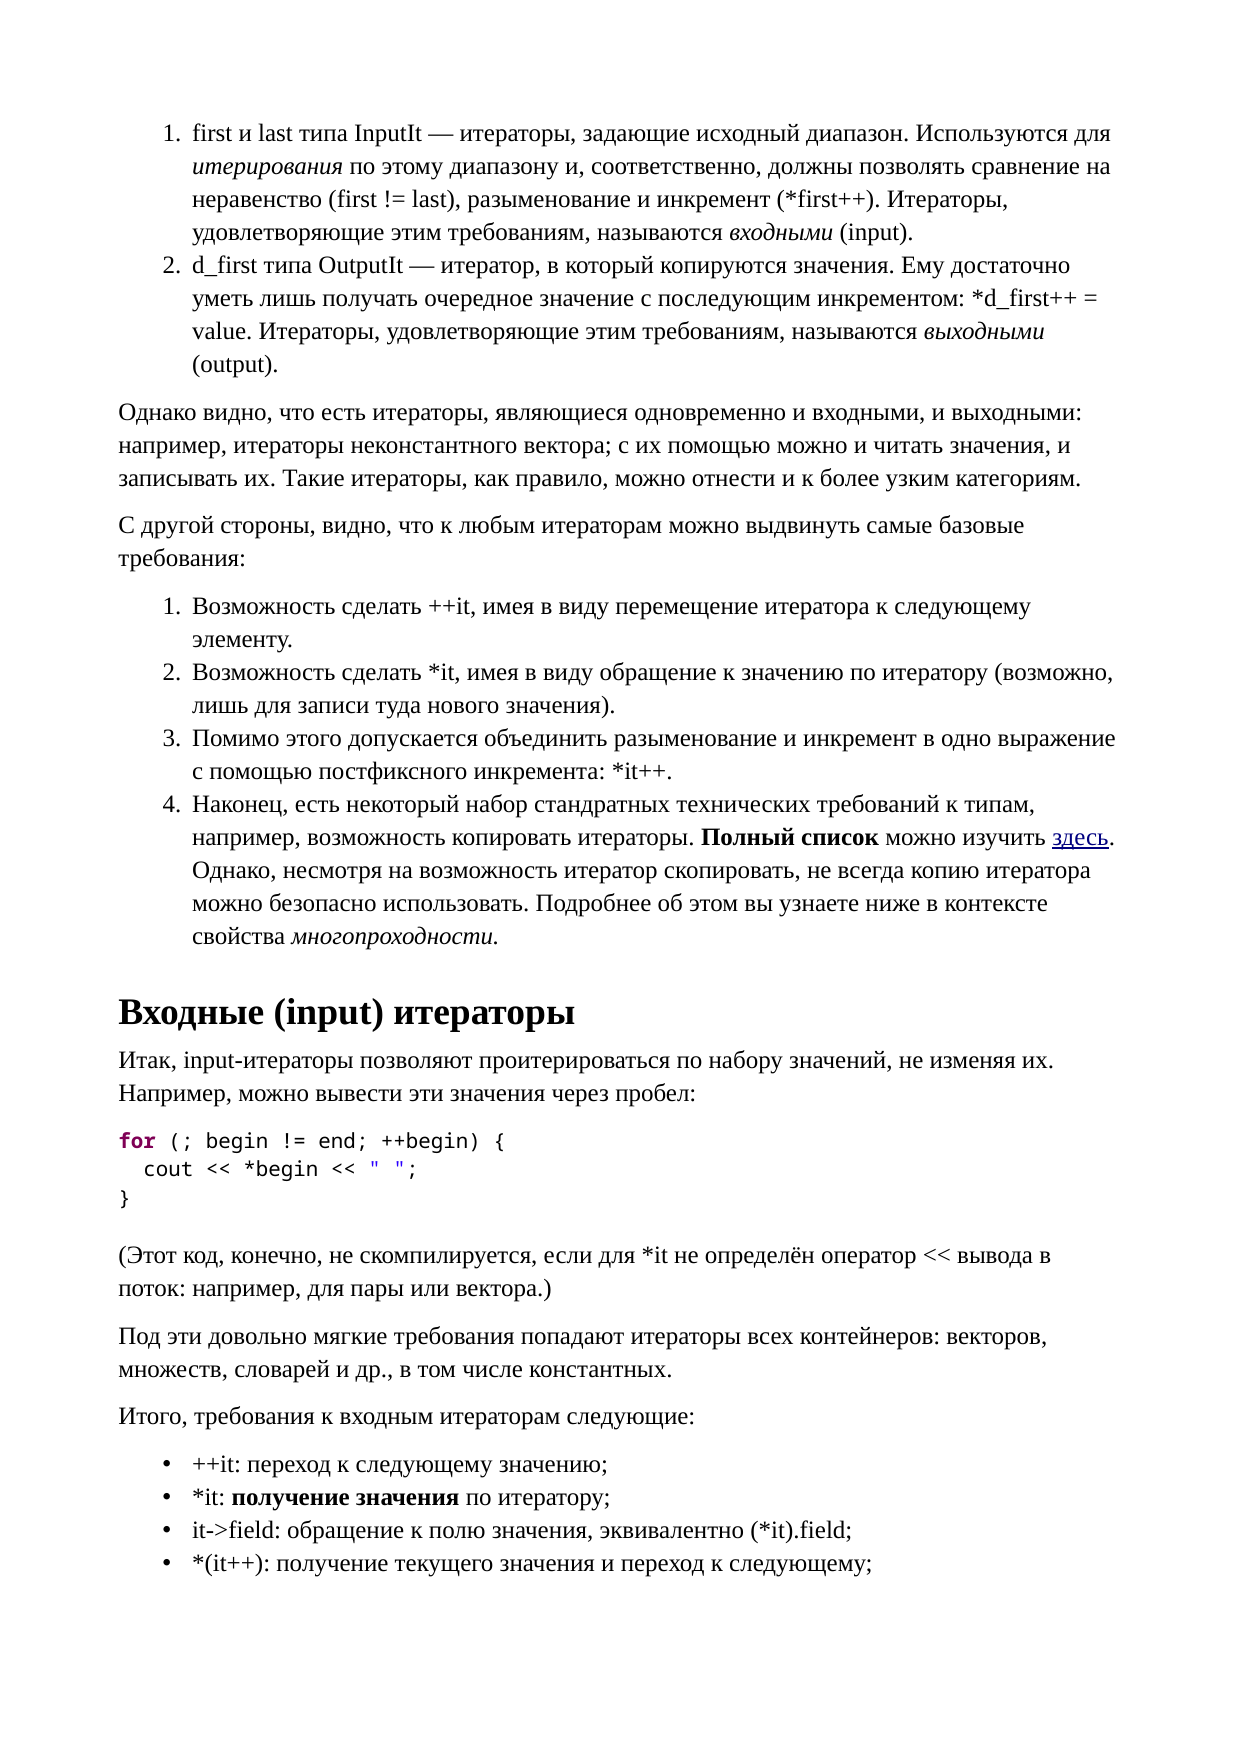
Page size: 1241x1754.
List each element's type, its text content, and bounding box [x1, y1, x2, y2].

subtitle Входные (input) итераторы [118, 990, 1122, 1033]
list Наконец, есть некоторый набор стандратных технических требований к типам, например, возможность копировать итераторы. Полный список можно изучить здесь. Однако, несмотря на возможность итератор скопировать, не всегда копию итератора можно безопасно использовать. Подробнее об этом вы узнаете ниже в контексте свойства многопроходности. [162, 789, 1122, 950]
list Возможность сделать *it, имея в виду обращение к значению по итератору (возможно, лишь для записи туда нового значения). [162, 657, 1122, 719]
text (Этот код, конечно, не скомпилируется, если для *it не определён оператор << вывода в поток: например, для пары или вектора.) [118, 1240, 1122, 1302]
list *it: получение значения по итератору; [162, 1482, 1122, 1511]
list Помимо этого допускается объединить разыменование и инкремент в одно выражение с помощью постфиксного инкремента: *it++. [162, 723, 1122, 785]
text С другой стороны, видно, что к любым итераторам можно выдвинуть самые базовые требования: [118, 511, 1122, 572]
list ++it: переход к следующему значению; [162, 1449, 1122, 1478]
list first и last типа InputIt — итераторы, задающие исходный диапазон. Используются для итерирования по этому диапазону и, соответственно, должны позволять сравнение на неравенство (first != last), разыменование и инкремент (*first++). Итераторы, удовлетворяющие этим требованиям, называются входными (input). [162, 118, 1122, 246]
text Итого, требования к входным итераторам следующие: [118, 1401, 1122, 1430]
list d_first типа OutputIt — итератор, в который копируются значения. Ему достаточно уметь лишь получать очередное значение с последующим инкрементом: *d_first++ = value. Итераторы, удовлетворяющие этим требованиям, называются выходными (output). [162, 250, 1122, 378]
list *(it++): получение текущего значения и переход к следующему; [162, 1548, 1122, 1577]
text Под эти довольно мягкие требования попадают итераторы всех контейнеров: векторов, множеств, словарей и др., в том числе константных. [118, 1321, 1122, 1382]
text cout << *begin << " "; [118, 1154, 1122, 1183]
text for (; begin != end; ++begin) { [118, 1126, 1122, 1154]
text } [118, 1183, 1122, 1211]
list Возможность сделать ++it, имея в виду перемещение итератора к следующему элементу. [162, 591, 1122, 653]
list it->field: обращение к полю значения, эквивалентно (*it).field; [162, 1515, 1122, 1544]
text Итак, input-итераторы позволяют проитерироваться по набору значений, не изменяя их. Например, можно вывести эти значения через пробел: [118, 1045, 1122, 1107]
text Однако видно, что есть итераторы, являющиеся одновременно и входными, и выходными: например, итераторы неконстантного вектора; с их помощью можно и читать значения, и записывать их. Такие итераторы, как правило, можно отнести и к более узким категориям. [118, 397, 1122, 492]
